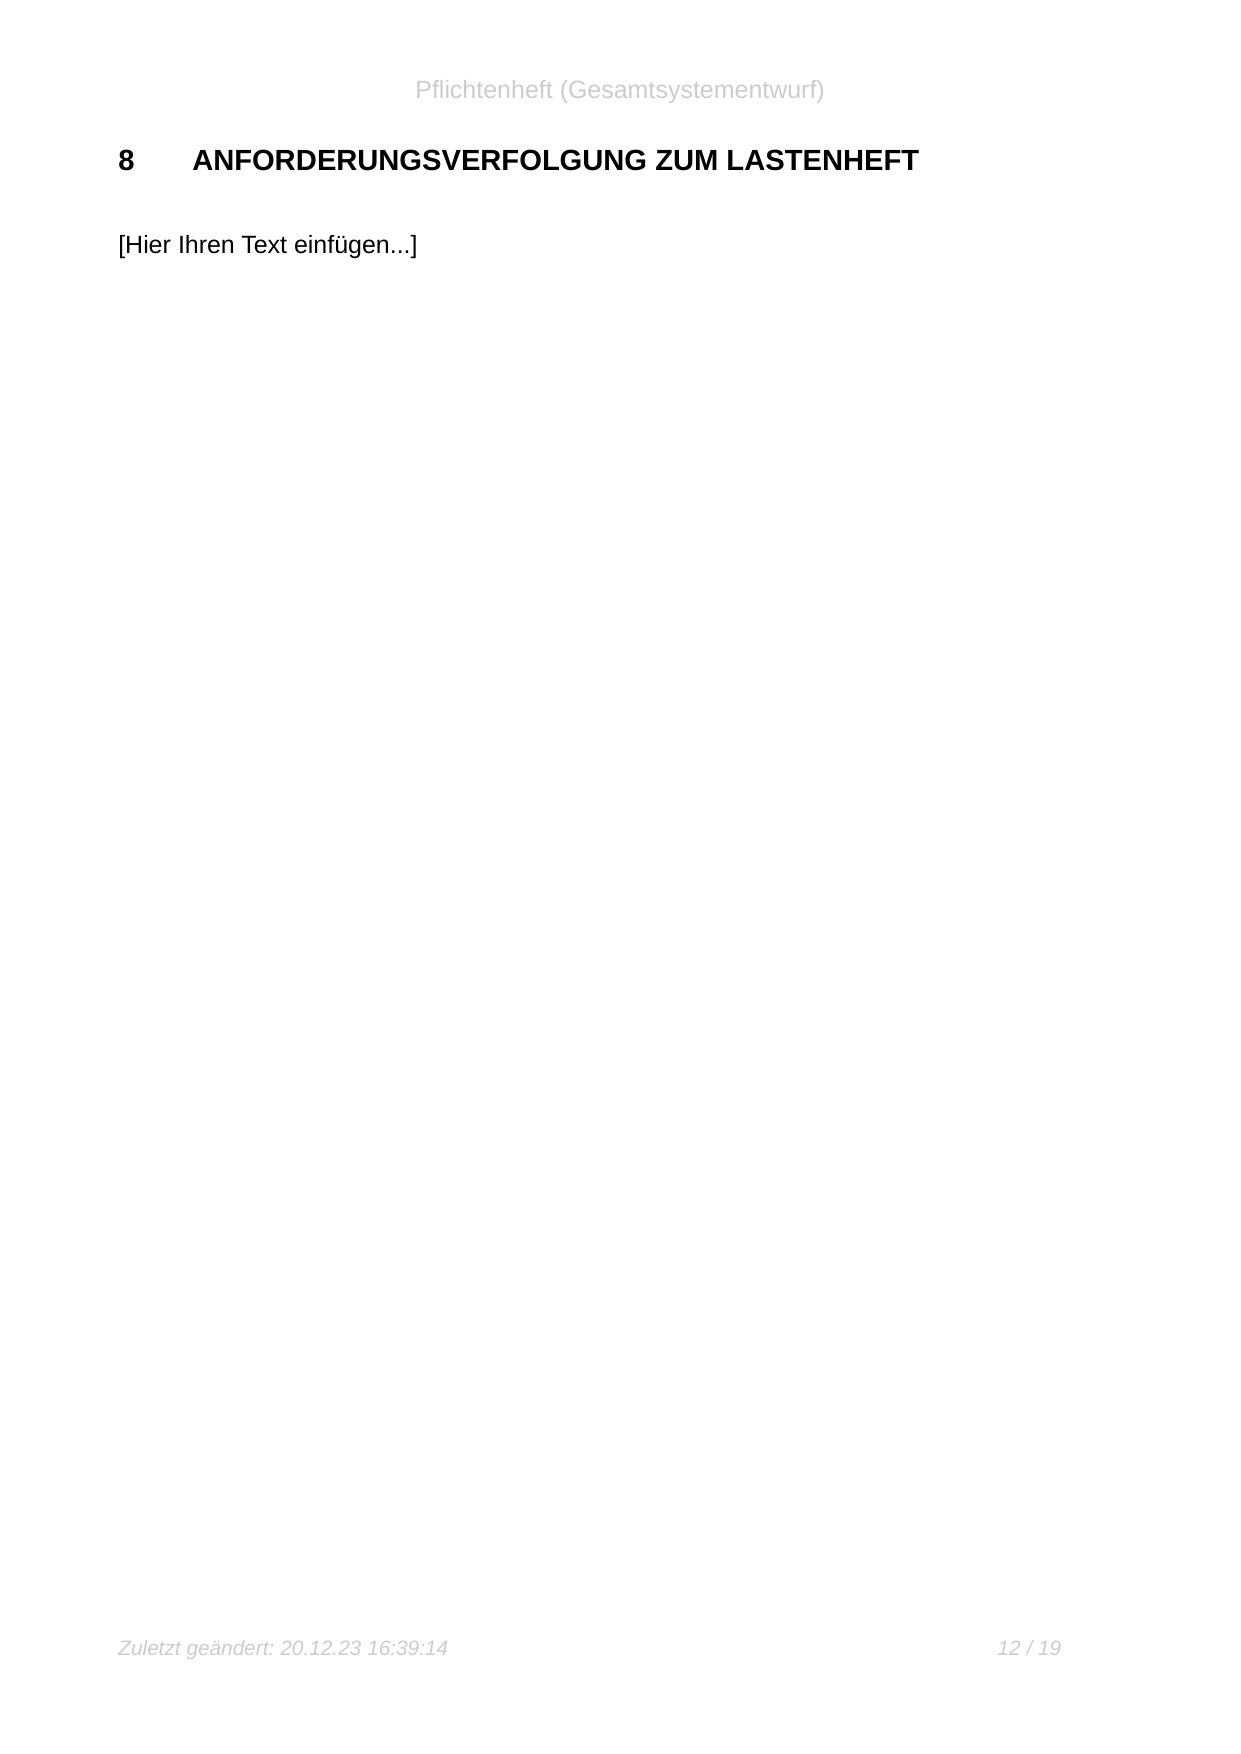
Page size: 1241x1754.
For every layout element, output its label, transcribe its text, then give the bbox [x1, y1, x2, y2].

text [Hier Ihren Text einfügen...] [118, 230, 1122, 259]
subtitle Anforderungsverfolgung zum Lastenheft [118, 143, 1122, 177]
